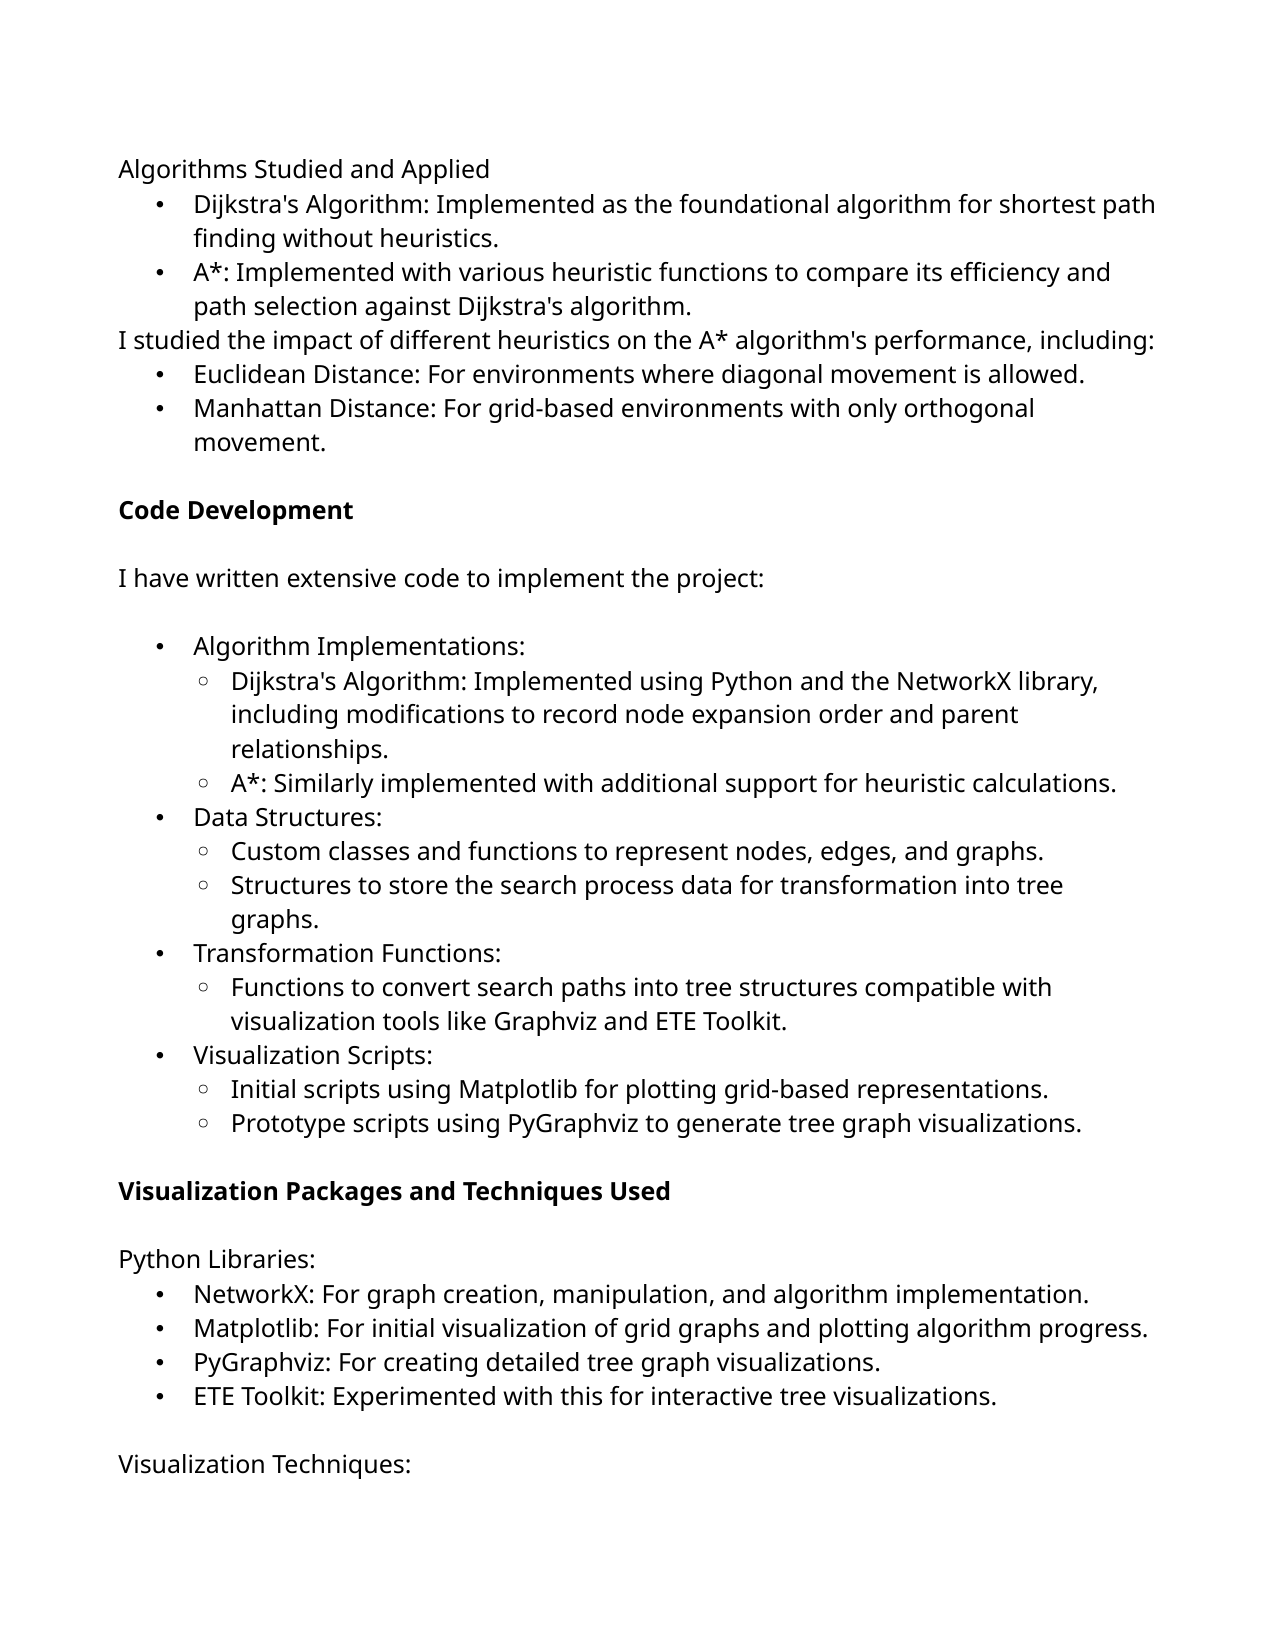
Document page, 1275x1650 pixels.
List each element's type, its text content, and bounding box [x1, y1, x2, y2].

text Algorithms Studied and Applied [118, 152, 1157, 186]
list ETE Toolkit: Experimented with this for interactive tree visualizations. [156, 1378, 1157, 1412]
list Functions to convert search paths into tree structures compatible with visualization tools like Graphviz and ETE Toolkit. [193, 970, 1157, 1038]
text Visualization Techniques: [118, 1447, 1157, 1481]
text Visualization Packages and Techniques Used [118, 1174, 1157, 1208]
list Algorithm Implementations: [156, 629, 1157, 663]
list Matplotlib: For initial visualization of grid graphs and plotting algorithm progress. [156, 1310, 1157, 1344]
text Code Development [118, 493, 1157, 527]
list A*: Implemented with various heuristic functions to compare its efficiency and path selection against Dijkstra's algorithm. [156, 254, 1157, 322]
list Data Structures: [156, 799, 1157, 833]
text Python Libraries: [118, 1242, 1157, 1276]
list A*: Similarly implemented with additional support for heuristic calculations. [193, 765, 1157, 799]
list Dijkstra's Algorithm: Implemented as the foundational algorithm for shortest path finding without heuristics. [156, 186, 1157, 254]
list Prototype scripts using PyGraphviz to generate tree graph visualizations. [193, 1106, 1157, 1140]
list Transformation Functions: [156, 936, 1157, 970]
list Custom classes and functions to represent nodes, edges, and graphs. [193, 833, 1157, 867]
text I studied the impact of different heuristics on the A* algorithm's performance, including: [118, 322, 1157, 357]
list Visualization Scripts: [156, 1038, 1157, 1072]
list Dijkstra's Algorithm: Implemented using Python and the NetworkX library, including modifications to record node expansion order and parent relationships. [193, 663, 1157, 765]
list Manhattan Distance: For grid-based environments with only orthogonal movement. [156, 391, 1157, 459]
list Initial scripts using Matplotlib for plotting grid-based representations. [193, 1072, 1157, 1106]
list NetworkX: For graph creation, manipulation, and algorithm implementation. [156, 1276, 1157, 1310]
list Structures to store the search process data for transformation into tree graphs. [193, 867, 1157, 936]
list Euclidean Distance: For environments where diagonal movement is allowed. [156, 357, 1157, 391]
text I have written extensive code to implement the project: [118, 561, 1157, 595]
list PyGraphviz: For creating detailed tree graph visualizations. [156, 1344, 1157, 1378]
